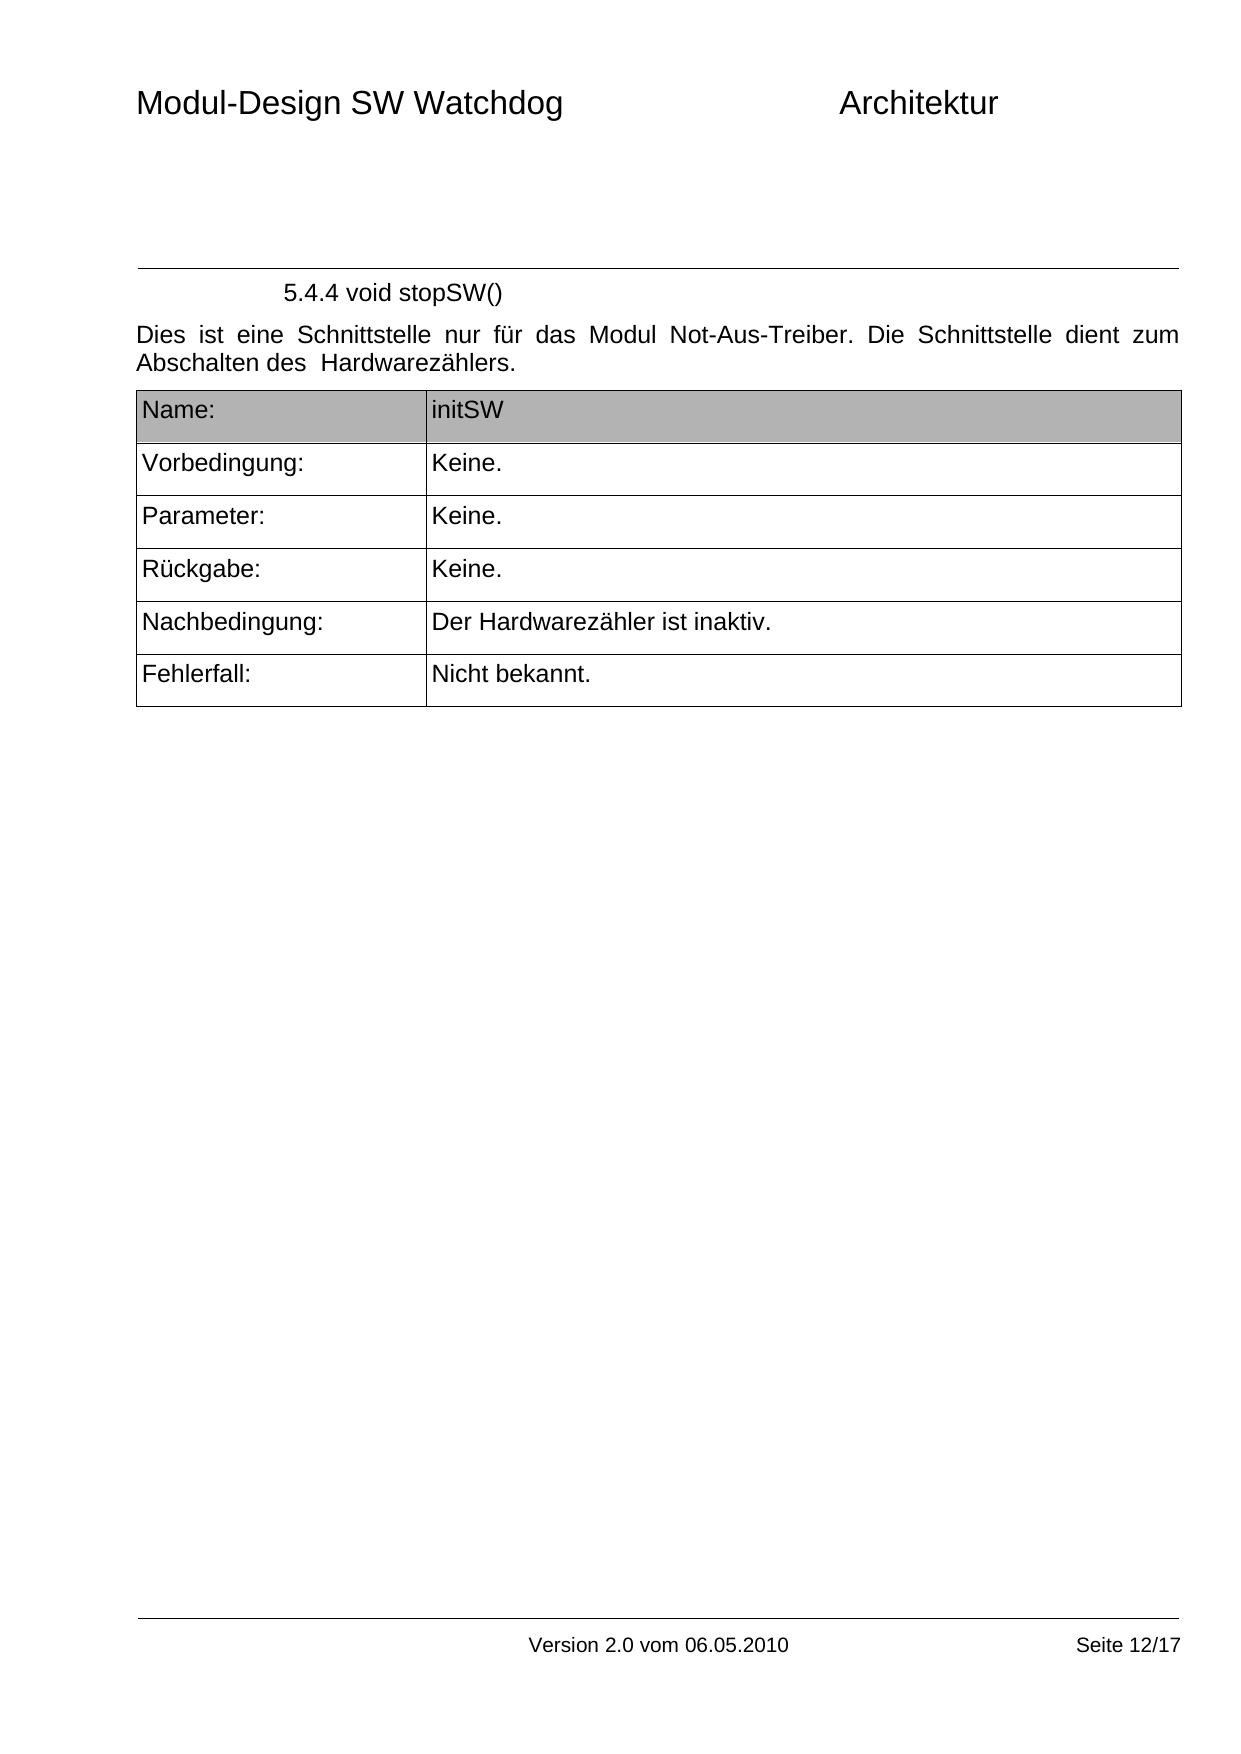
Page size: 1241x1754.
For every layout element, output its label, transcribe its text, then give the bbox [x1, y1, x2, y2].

table_cell Nicht bekannt. [427, 655, 1181, 706]
table_cell Rückgabe: [137, 549, 426, 601]
table_cell Nachbedingung: [137, 602, 426, 654]
text Dies ist eine Schnittstelle nur für das Modul Not-Aus-Treiber. Die Schnittstelle dient zum Abschalten des Hardwarezählers. [136, 319, 1181, 377]
table_cell Vorbedingung: [137, 444, 426, 495]
table_cell Der Hardwarezähler ist inaktiv. [427, 602, 1181, 654]
table_cell Fehlerfall: [137, 655, 426, 706]
table_cell Parameter: [137, 496, 426, 548]
subtitle void stopSW() [283, 289, 1181, 307]
table_header initSW [427, 391, 1181, 442]
table_header Name: [137, 391, 426, 442]
table_cell Keine. [427, 549, 1181, 601]
table_cell Keine. [427, 444, 1181, 495]
table_cell Keine. [427, 496, 1181, 548]
